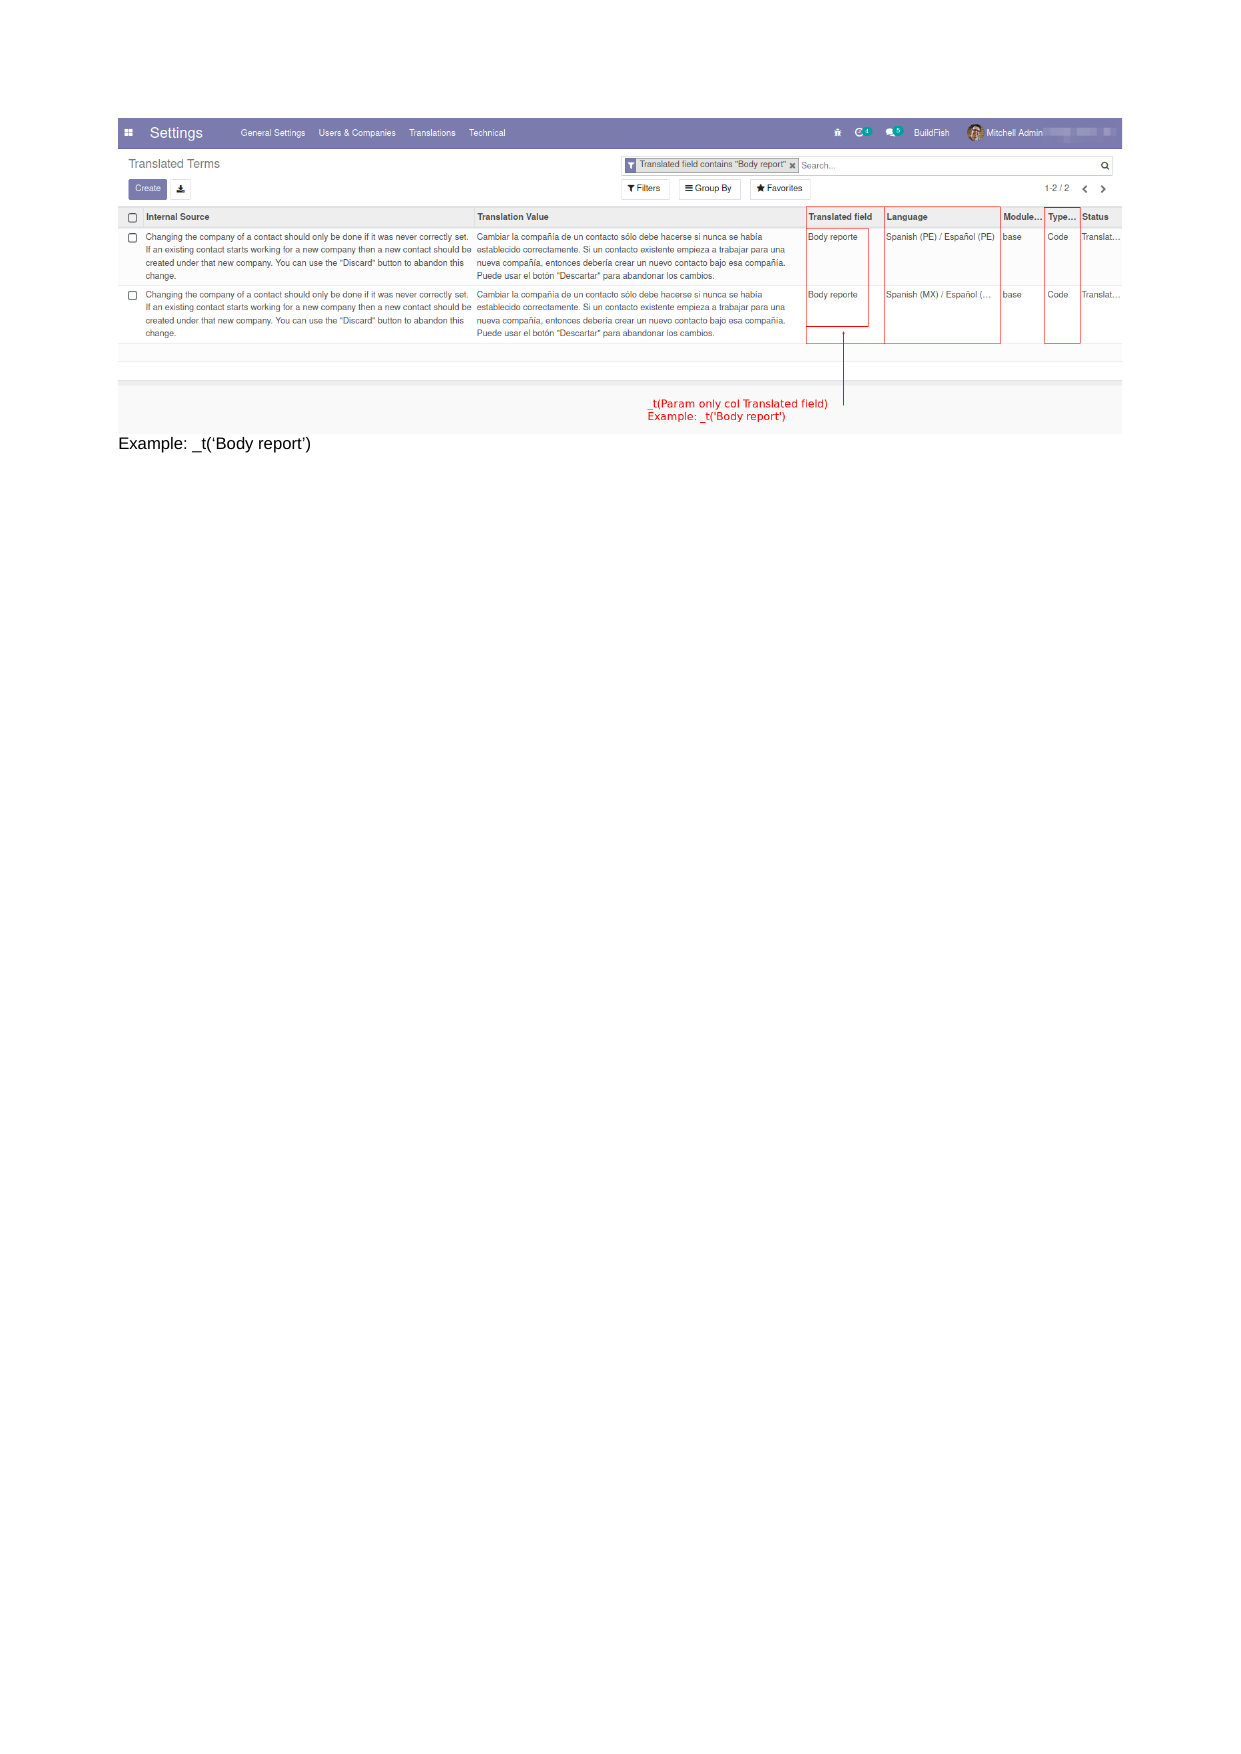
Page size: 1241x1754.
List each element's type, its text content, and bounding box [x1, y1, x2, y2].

picture [118, 118, 1123, 434]
text Example: _t(‘Body report’) [118, 434, 1122, 453]
